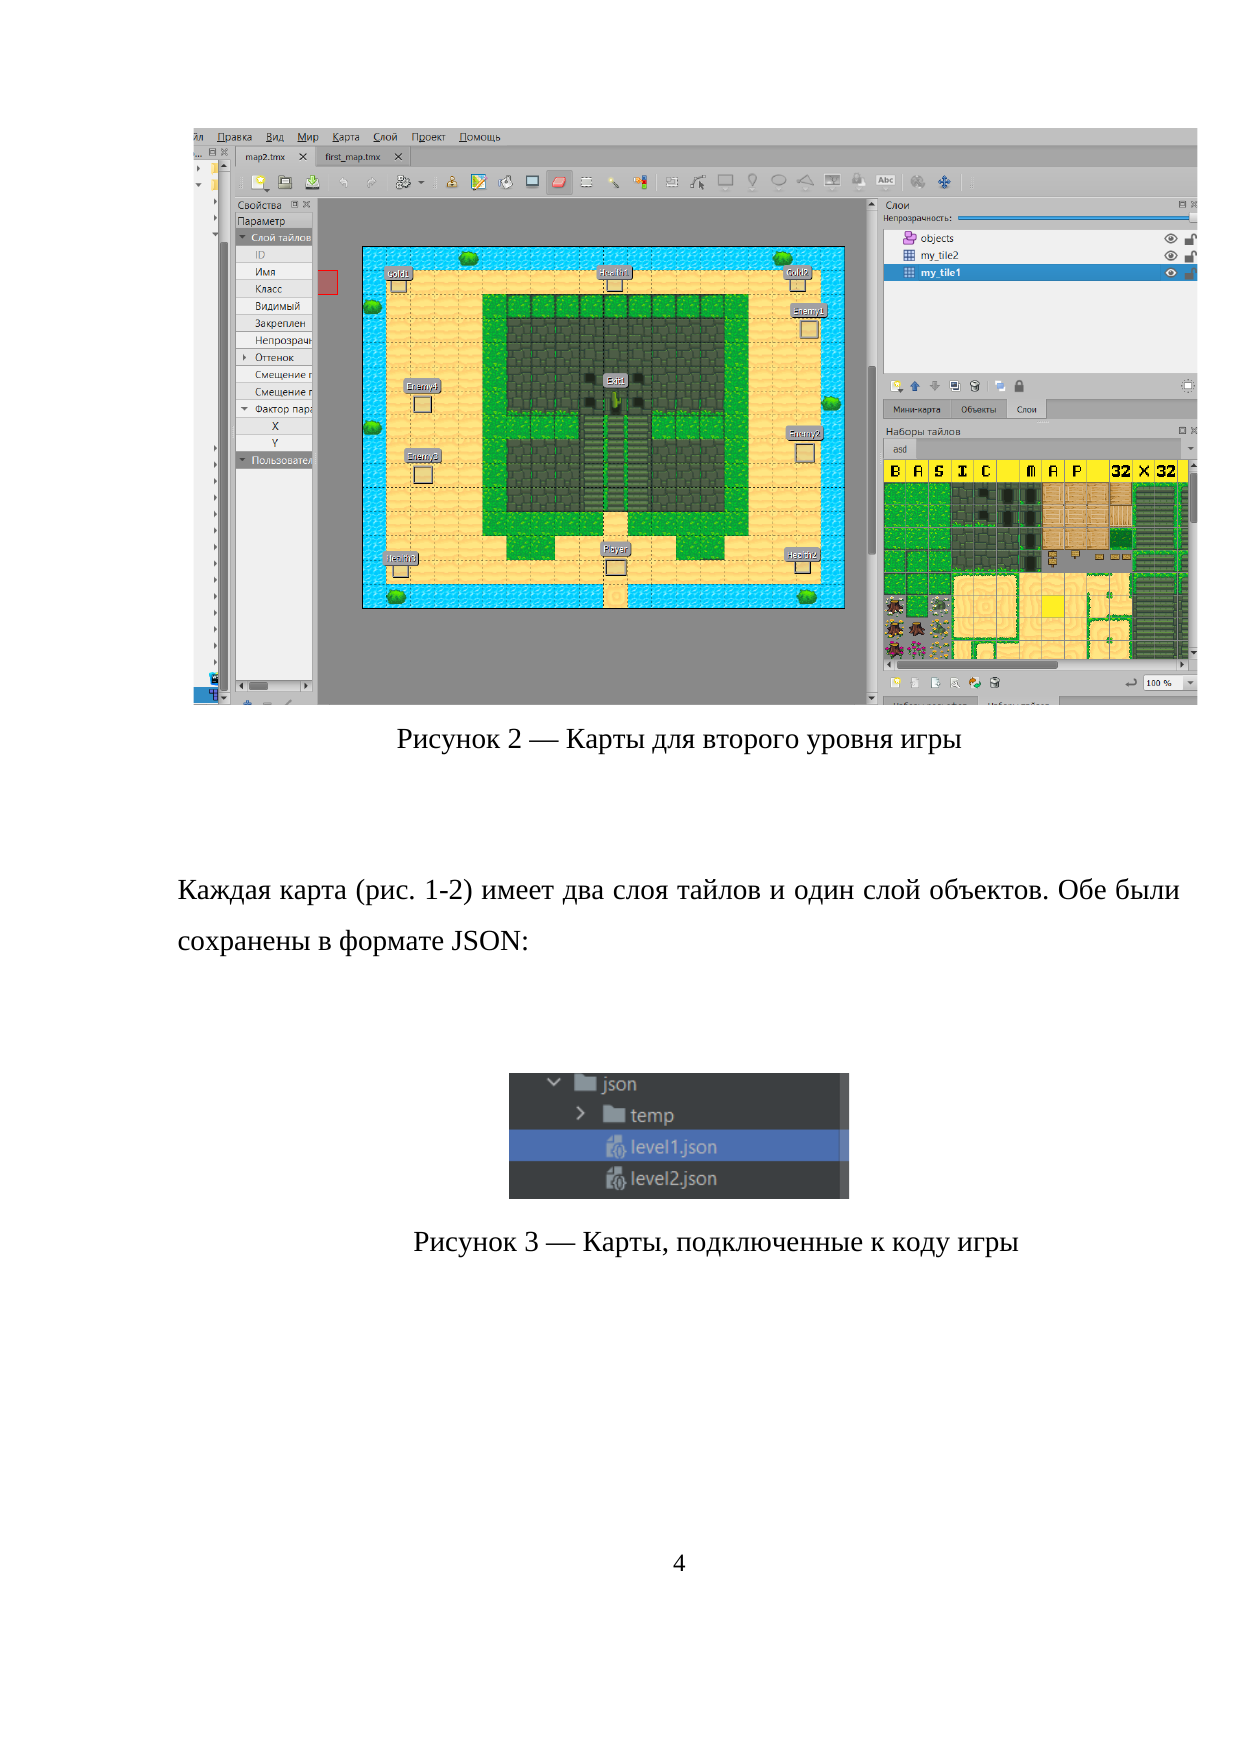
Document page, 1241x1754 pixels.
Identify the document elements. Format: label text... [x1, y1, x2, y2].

text Рисунок 2 — Карты для второго уровня игры [177, 118, 1181, 755]
picture [193, 125, 1198, 705]
text Рисунок 3 — Карты, подключенные к коду игры [177, 1224, 1181, 1258]
picture [509, 1073, 850, 1199]
text Каждая карта (рис. 1-2) имеет два слоя тайлов и один слой объектов. Обе были сохранены в формате JSON: [177, 872, 1181, 956]
